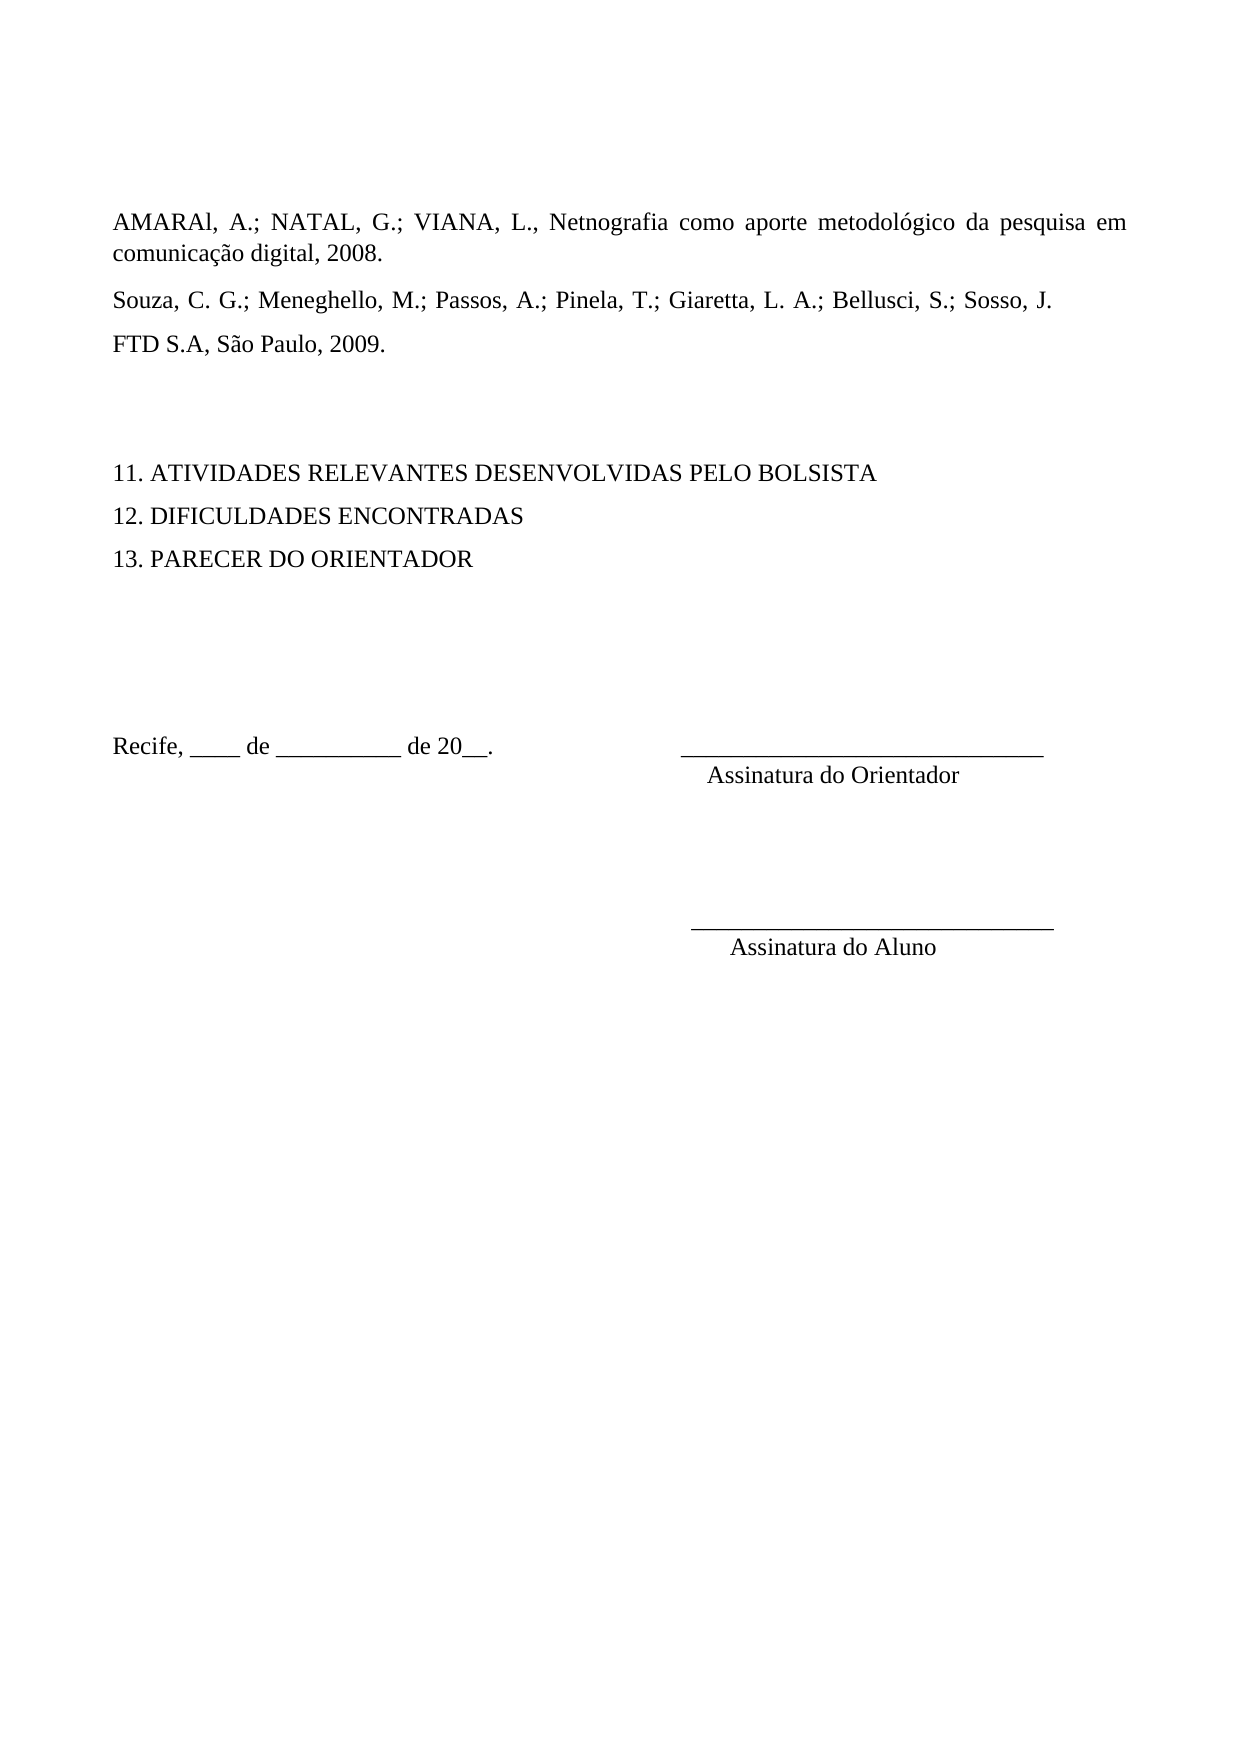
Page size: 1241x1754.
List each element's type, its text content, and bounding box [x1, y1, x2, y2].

text Recife, ____ de __________ de 20__. _____________________________ [112, 731, 1054, 760]
text _____________________________ [112, 904, 1054, 932]
text AMARAl, A.; NATAL, G.; VIANA, L., Netnografia como aporte metodológico da pesquisa em comunicação digital, 2008. [112, 207, 1128, 267]
text Assinatura do Aluno [112, 932, 1054, 961]
text 12. DIFICULDADES ENCONTRADAS [112, 501, 1132, 530]
text 11. ATIVIDADES RELEVANTES DESENVOLVIDAS PELO BOLSISTA [112, 458, 1132, 487]
text Souza, C. G.; Meneghello, M.; Passos, A.; Pinela, T.; Giaretta, L. A.; Bellusci, S.; Sosso, J. FTD S.A, São Paulo, 2009. [112, 286, 1054, 357]
text 13. PARECER DO ORIENTADOR [112, 544, 1132, 573]
text Assinatura do Orientador [112, 760, 1054, 789]
